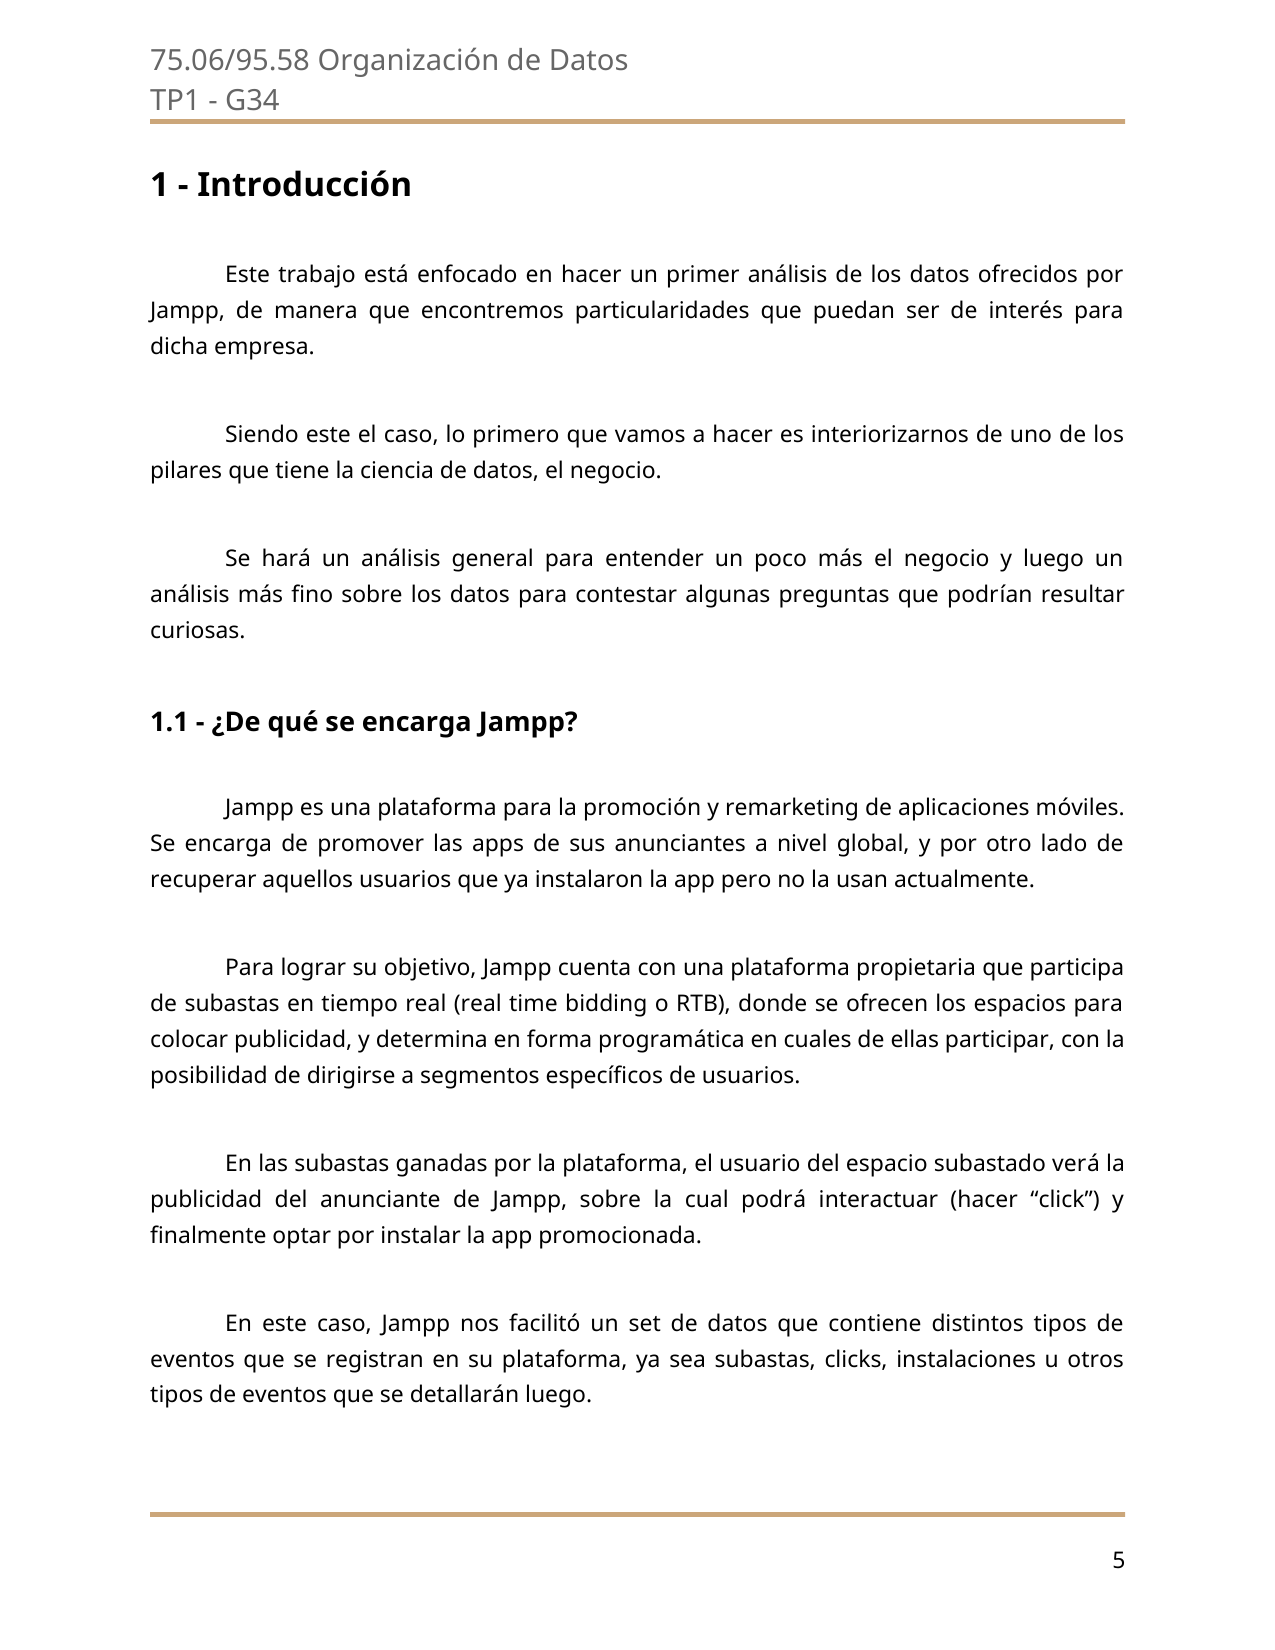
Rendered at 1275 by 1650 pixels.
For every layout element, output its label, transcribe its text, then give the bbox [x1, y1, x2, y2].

picture [150, 119, 1125, 124]
picture [150, 1512, 1125, 1517]
text Para lograr su objetivo, Jampp cuenta con una plataforma propietaria que participa de subastas en tiempo real (real time bidding o RTB), donde se ofrecen los espacios para colocar publicidad, y determina en forma programática en cuales de ellas participar, con la posibilidad de dirigirse a segmentos específicos de usuarios. [150, 951, 1125, 1090]
text Siendo este el caso, lo primero que vamos a hacer es interiorizarnos de uno de los pilares que tiene la ciencia de datos, el negocio. [150, 418, 1125, 485]
text Jampp es una plataforma para la promoción y remarketing de aplicaciones móviles. Se encarga de promover las apps de sus anunciantes a nivel global, y por otro lado de recuperar aquellos usuarios que ya instalaron la app pero no la usan actualmente. [150, 791, 1125, 894]
text Se hará un análisis general para entender un poco más el negocio y luego un análisis más fino sobre los datos para contestar algunas preguntas que podrían resultar curiosas. [150, 542, 1125, 645]
subtitle 1 - Introducción [150, 161, 1125, 206]
text En las subastas ganadas por la plataforma, el usuario del espacio subastado verá la publicidad del anunciante de Jampp, sobre la cual podrá interactuar (hacer “click”) y finalmente optar por instalar la app promocionada. [150, 1147, 1125, 1250]
text Este trabajo está enfocado en hacer un primer análisis de los datos ofrecidos por Jampp, de manera que encontremos particularidades que puedan ser de interés para dicha empresa. [150, 258, 1125, 361]
subtitle 1.1 - ¿De qué se encarga Jampp? [150, 702, 1125, 739]
text En este caso, Jampp nos facilitó un set de datos que contiene distintos tipos de eventos que se registran en su plataforma, ya sea subastas, clicks, instalaciones u otros tipos de eventos que se detallarán luego. [150, 1307, 1125, 1410]
